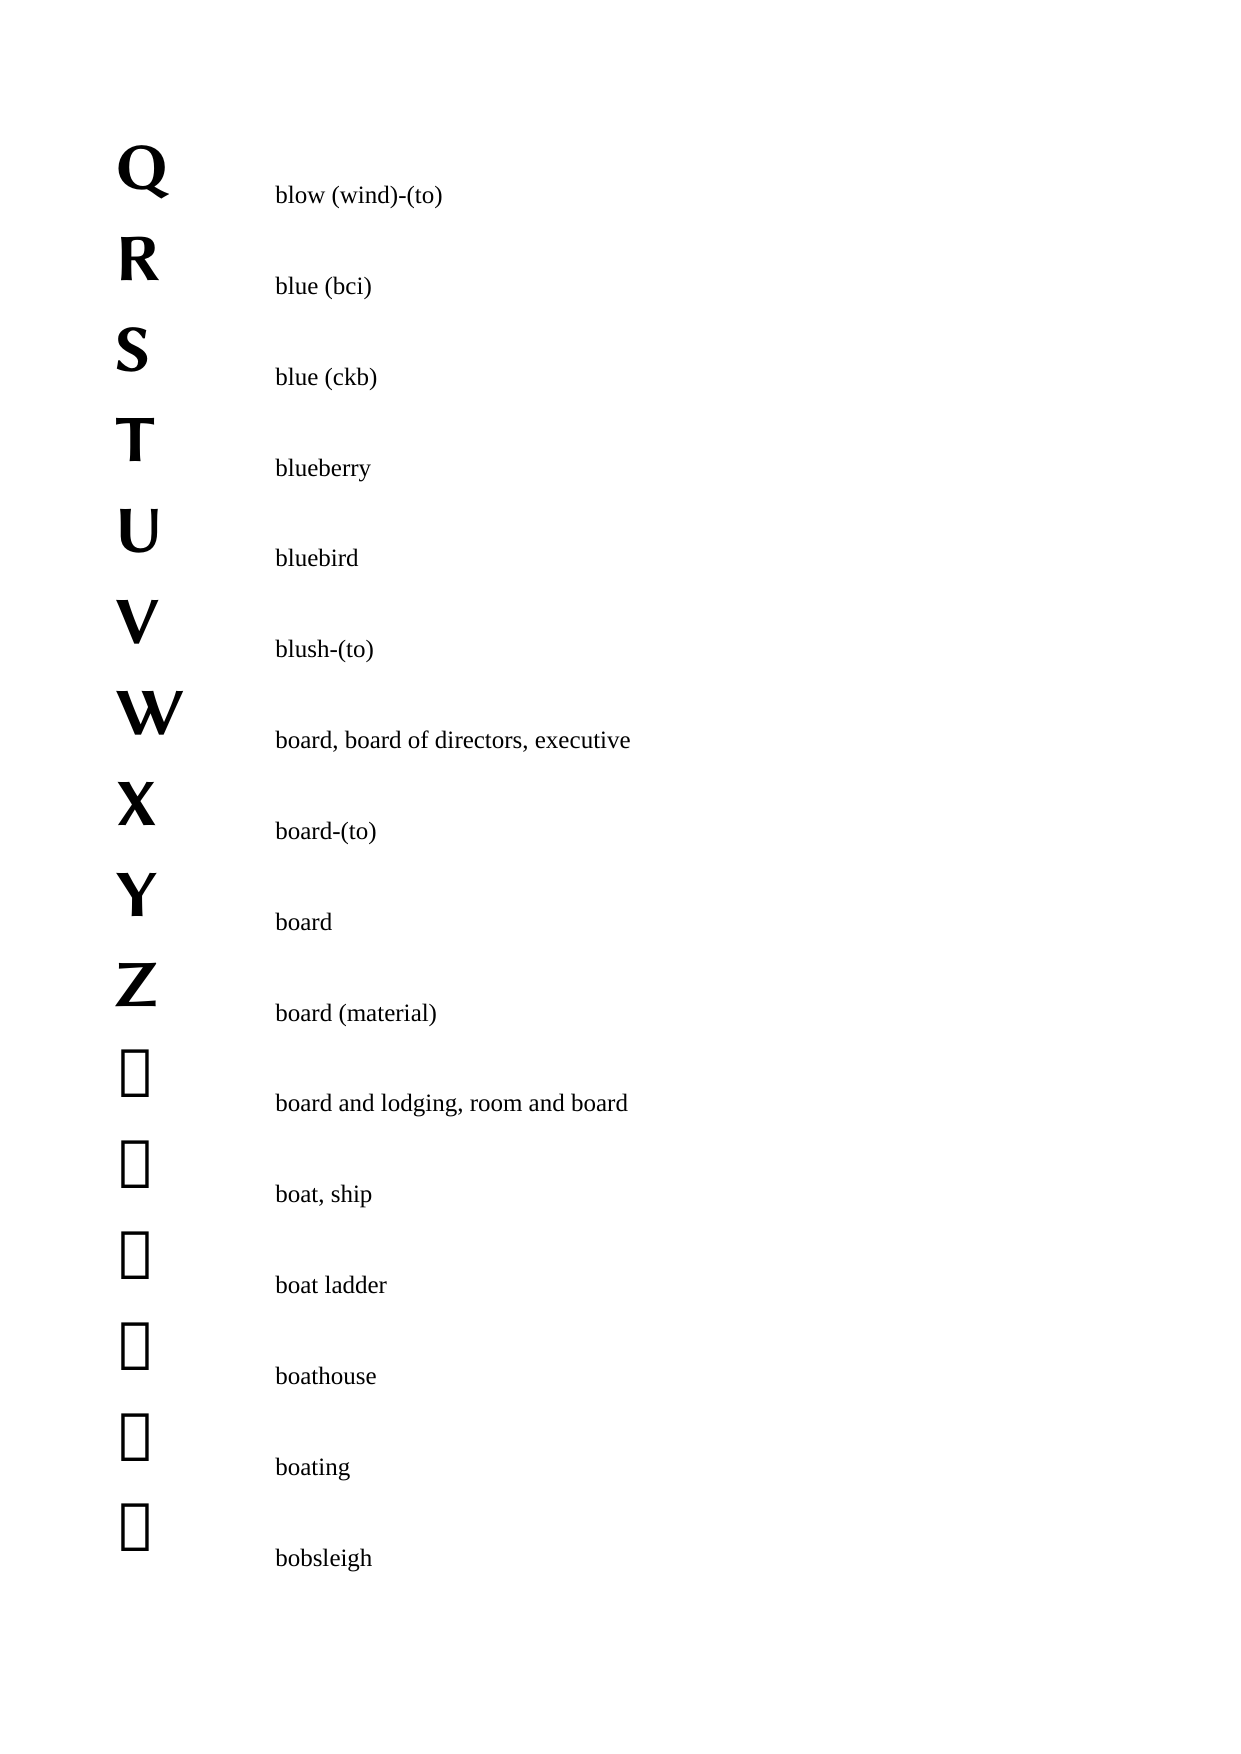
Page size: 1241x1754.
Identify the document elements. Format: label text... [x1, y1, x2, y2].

table_cell  [115, 1026, 275, 1117]
table_cell boating [275, 1390, 949, 1481]
table_cell blueberry [275, 391, 949, 481]
table_cell  [115, 936, 275, 1026]
table_cell  [115, 391, 275, 481]
table_cell board and lodging, room and board [275, 1026, 949, 1117]
table_cell  [115, 1299, 275, 1390]
table_cell  [115, 754, 275, 845]
table_cell blow (wind)-(to) [275, 118, 949, 209]
table_cell  [115, 1208, 275, 1299]
table_cell blue (ckb) [275, 300, 949, 391]
table_cell blue (bci) [275, 209, 949, 300]
table_cell  [115, 1481, 275, 1571]
table_cell bluebird [275, 481, 949, 572]
table_cell boat, ship [275, 1117, 949, 1208]
table_cell board (material) [275, 936, 949, 1026]
table_cell  [115, 663, 275, 754]
table_cell board, board of directors, executive [275, 663, 949, 754]
table_cell  [115, 481, 275, 572]
table_cell  [115, 1390, 275, 1481]
table_cell  [115, 118, 275, 209]
table_cell boat ladder [275, 1208, 949, 1299]
table_cell  [115, 572, 275, 663]
table_cell  [115, 845, 275, 936]
table_cell  [115, 1117, 275, 1208]
table_cell bobsleigh [275, 1481, 949, 1571]
table_cell board [275, 845, 949, 936]
table_cell boathouse [275, 1299, 949, 1390]
table_cell  [115, 300, 275, 391]
table_cell board-(to) [275, 754, 949, 845]
table_cell  [115, 209, 275, 300]
table_cell blush-(to) [275, 572, 949, 663]
